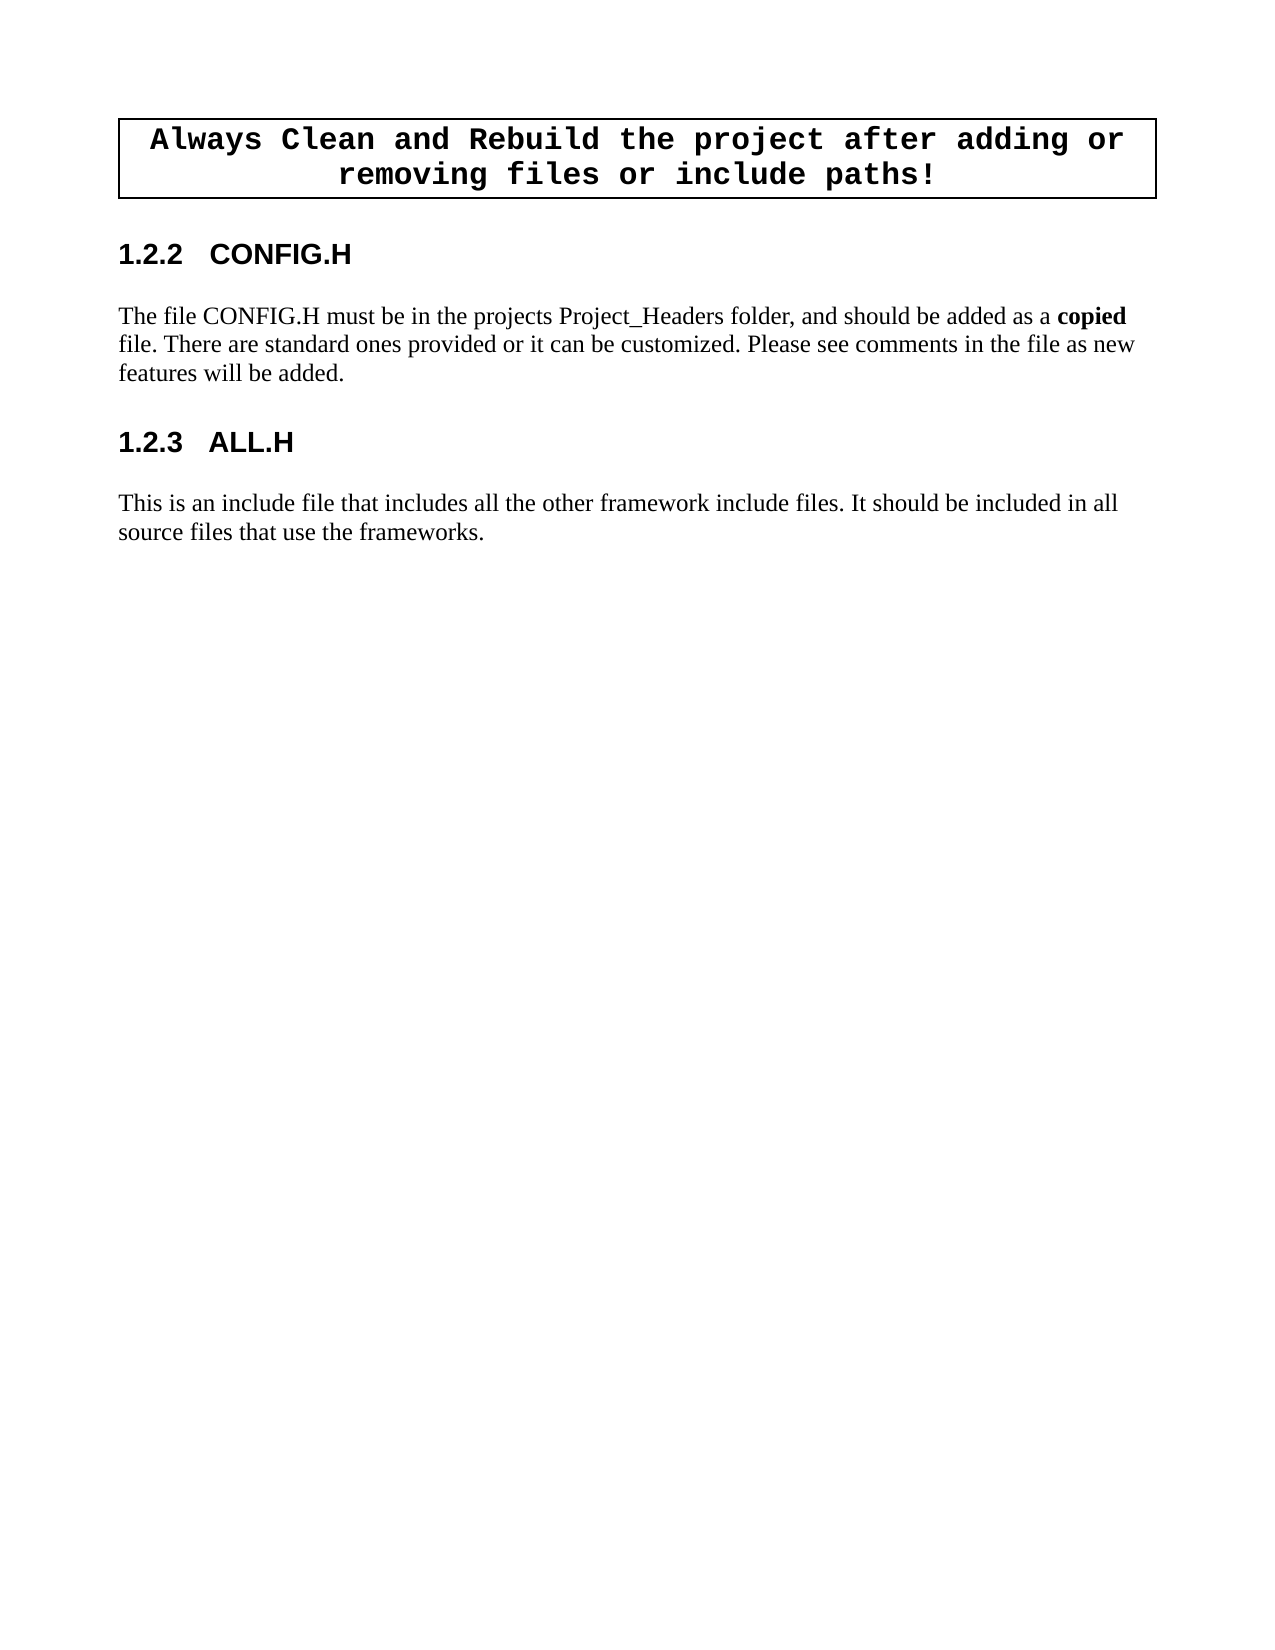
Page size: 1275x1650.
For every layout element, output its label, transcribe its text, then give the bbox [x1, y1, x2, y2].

text Always Clean and Rebuild the project after adding or removing files or include paths! [120, 120, 1155, 197]
text The file CONFIG.H must be in the projects Project_Headers folder, and should be added as a copied file. There are standard ones provided or it can be customized. Please see comments in the file as new features will be added. [118, 301, 1157, 387]
subtitle ALL.H [118, 425, 1157, 458]
text This is an include file that includes all the other framework include files. It should be included in all source files that use the frameworks. [118, 488, 1157, 546]
subtitle CONFIG.H [118, 237, 1157, 271]
